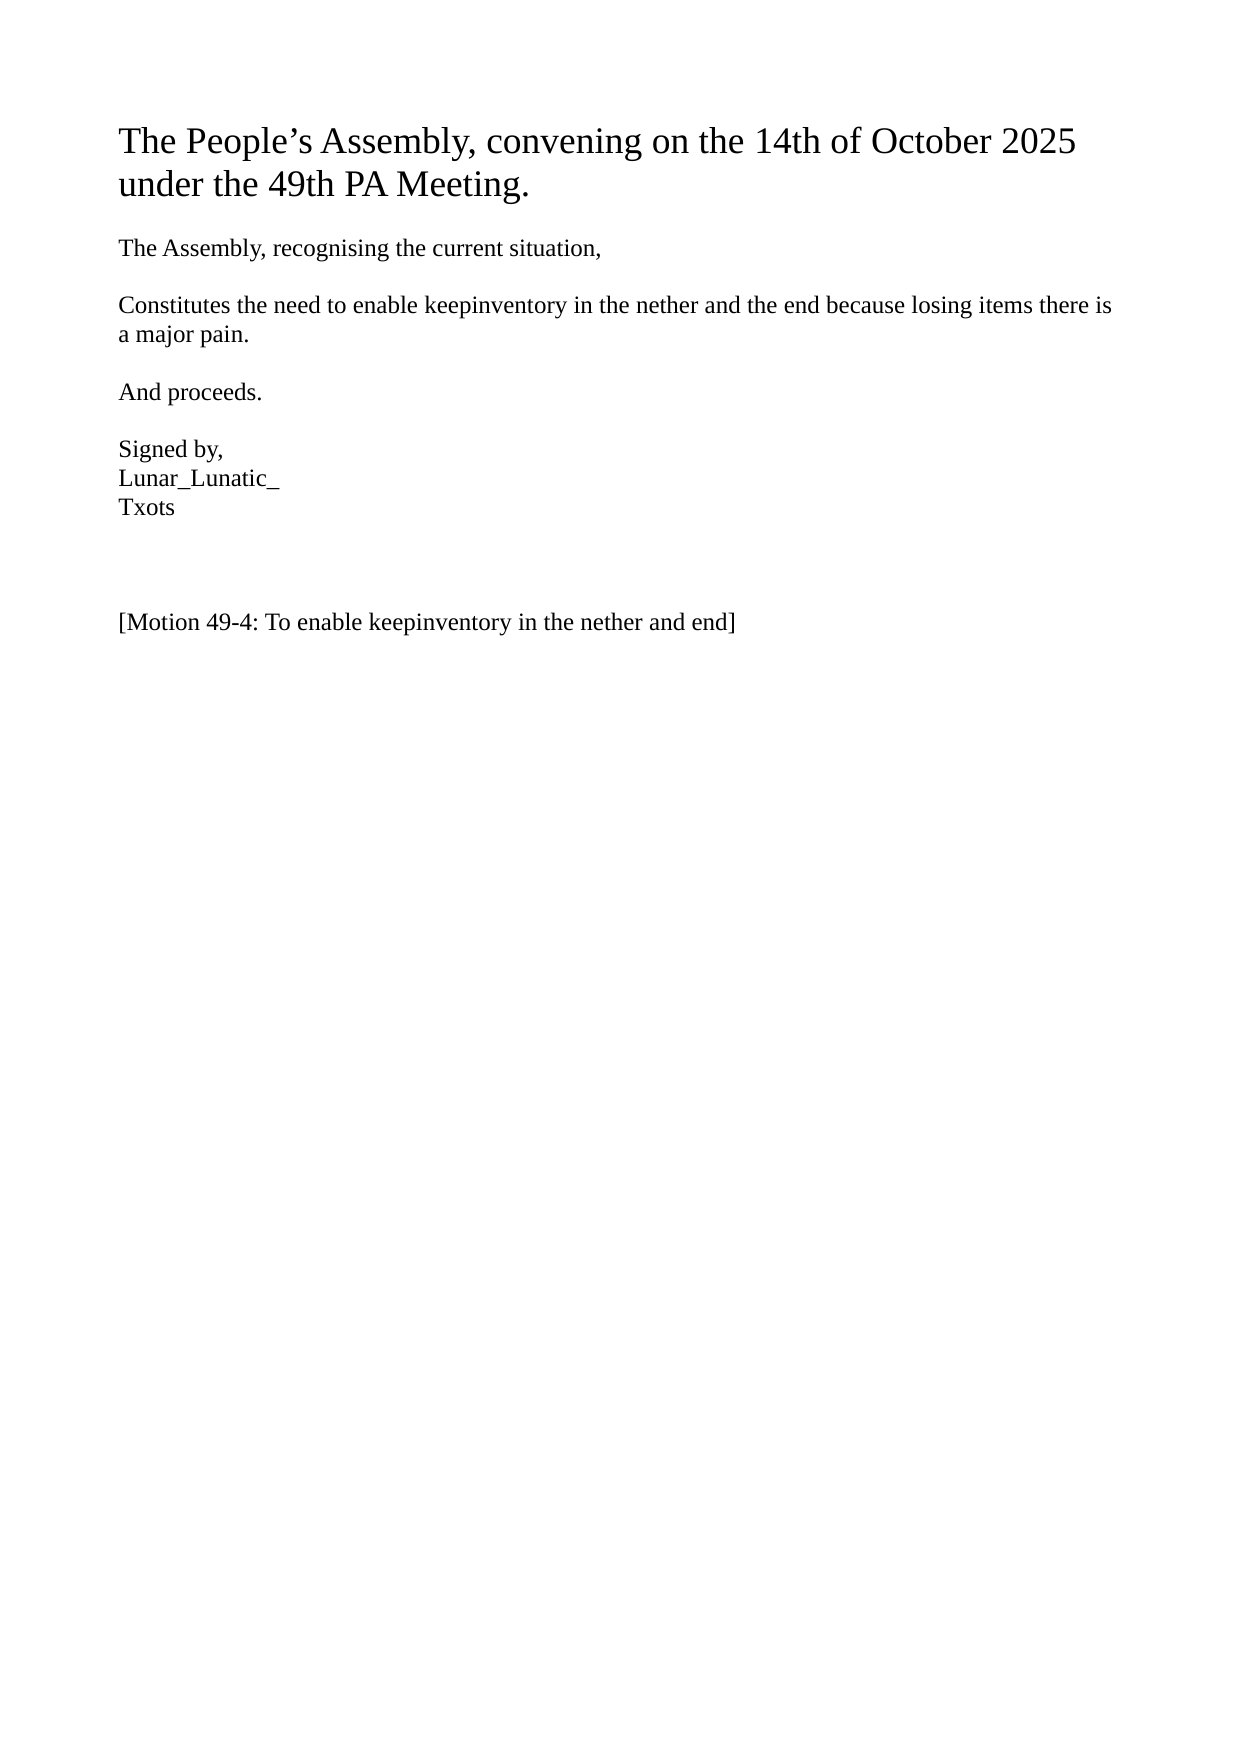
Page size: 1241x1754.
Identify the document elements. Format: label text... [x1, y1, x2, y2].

text Signed by, [118, 434, 1122, 463]
text And proceeds. [118, 377, 1122, 406]
text Constitutes the need to enable keepinventory in the nether and the end because losing items there is a major pain. [118, 291, 1122, 348]
text The People’s Assembly, convening on the 14th of October 2025 under the 49th PA Meeting. [118, 118, 1122, 204]
text The Assembly, recognising the current situation, [118, 233, 1122, 262]
text [Motion 49-4: To enable keepinventory in the nether and end] [118, 607, 1122, 636]
text Lunar_Lunatic_ [118, 463, 1122, 492]
text Txots [118, 492, 1122, 521]
